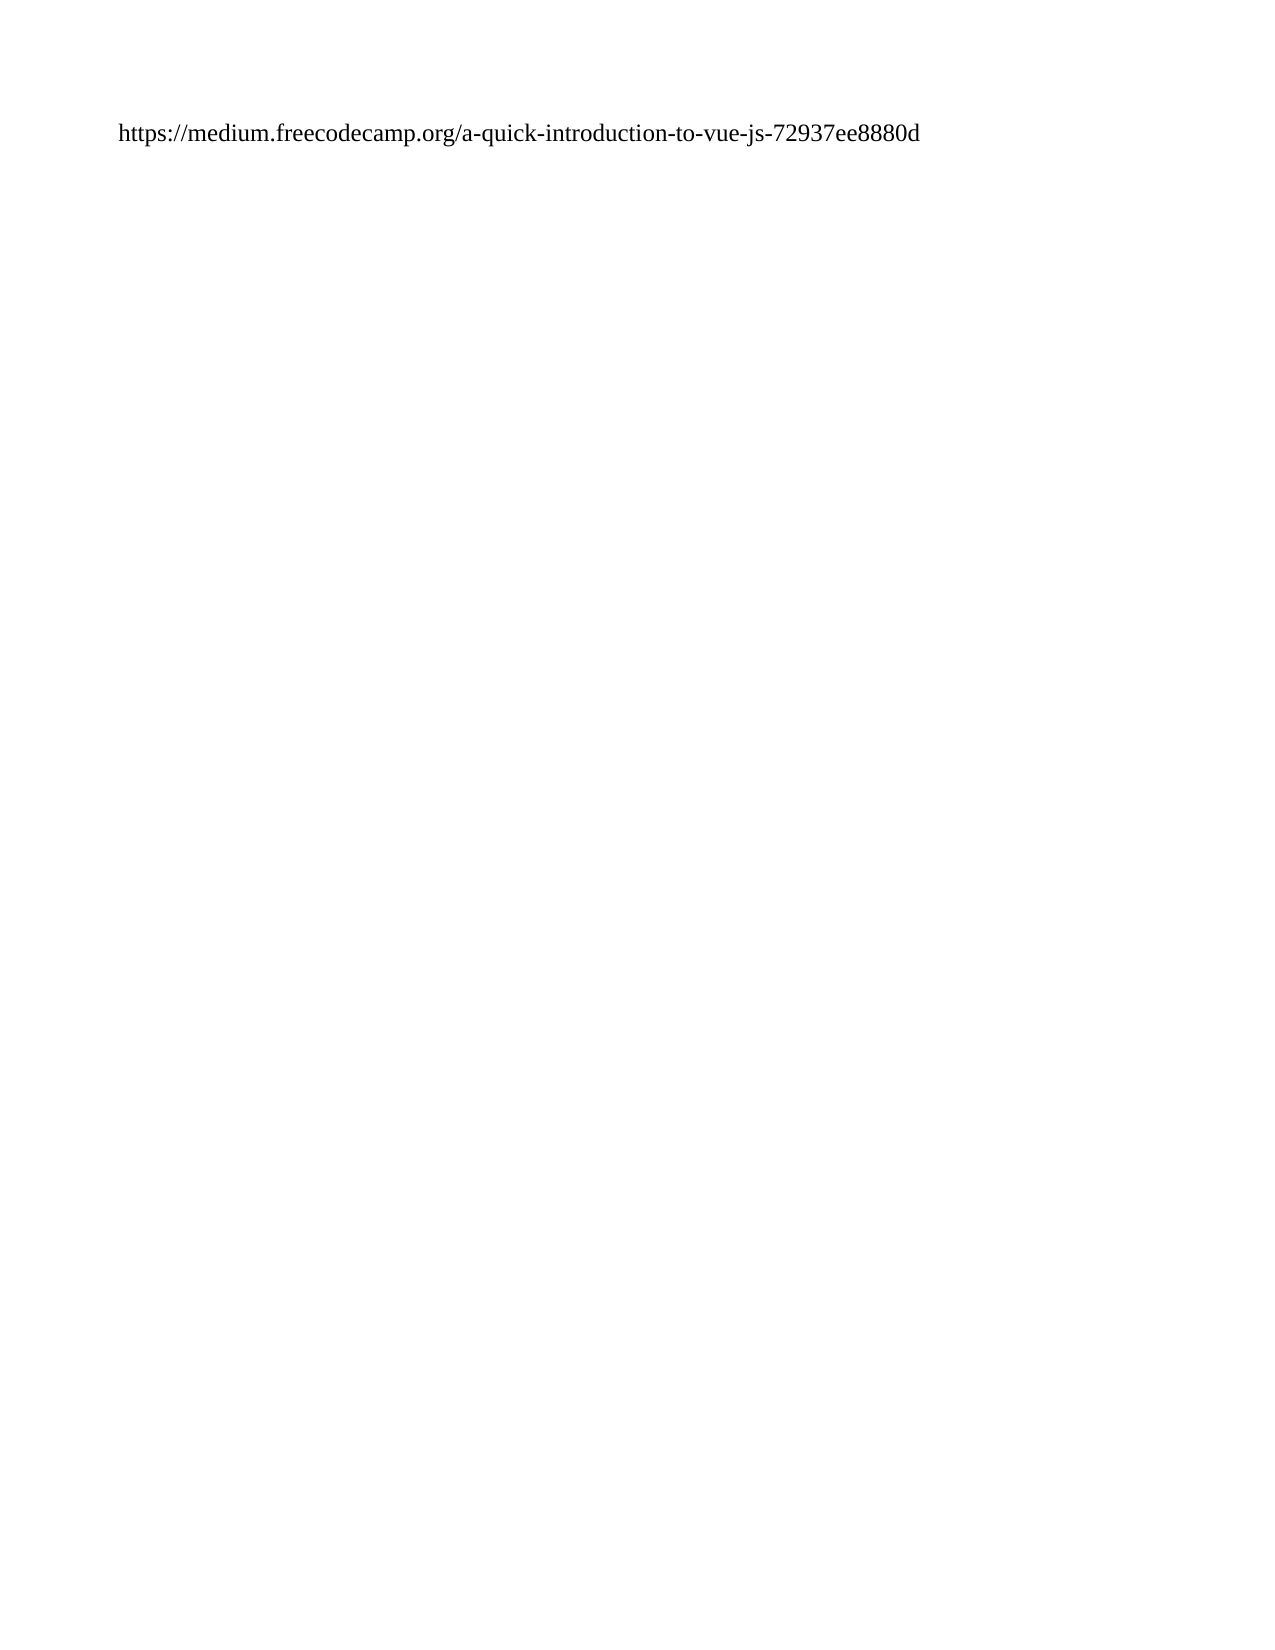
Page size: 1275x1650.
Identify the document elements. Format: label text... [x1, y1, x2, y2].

text https://medium.freecodecamp.org/a-quick-introduction-to-vue-js-72937ee8880d [118, 118, 1157, 147]
